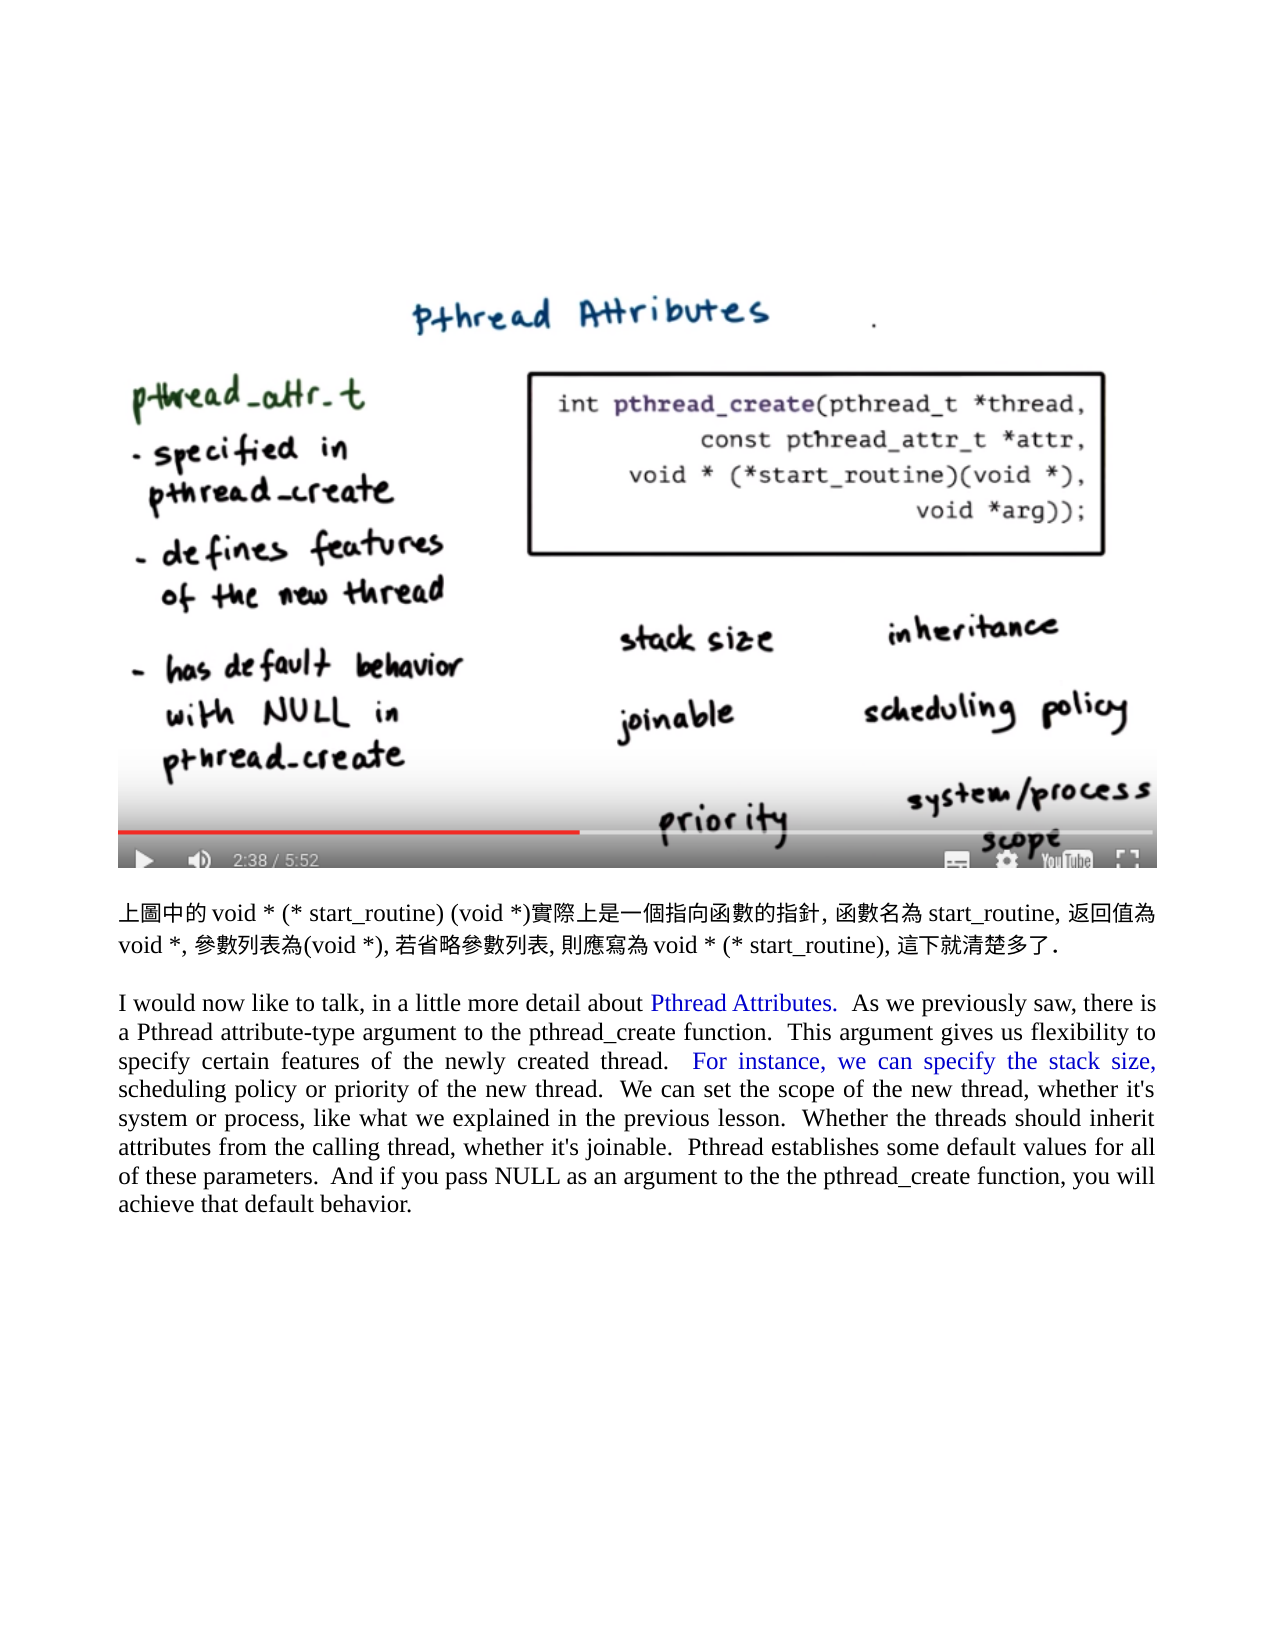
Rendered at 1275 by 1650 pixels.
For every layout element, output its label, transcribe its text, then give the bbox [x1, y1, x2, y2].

text I would now like to talk, in a little more detail about Pthread Attributes. As we previously saw, there is a Pthread attribute-type argument to the pthread_create function. This argument gives us flexibility to specify certain features of the newly created thread. For instance, we can specify the stack size, scheduling policy or priority of the new thread. We can set the scope of the new thread, whether it's system or process, like what we explained in the previous lesson. Whether the threads should inherit attributes from the calling thread, whether it's joinable. Pthread establishes some default values for all of these parameters. And if you pass NULL as an argument to the the pthread_create function, you will achieve that default behavior. [118, 988, 1157, 1218]
picture [118, 290, 1157, 868]
text 上圖中的void * (* start_routine) (void *)實際上是一個指向函數的指針, 函數名為start_routine, 返回值為void *, 參數列表為(void *), 若省略參數列表, 則應寫為void * (* start_routine), 這下就清楚多了． [118, 896, 1157, 959]
